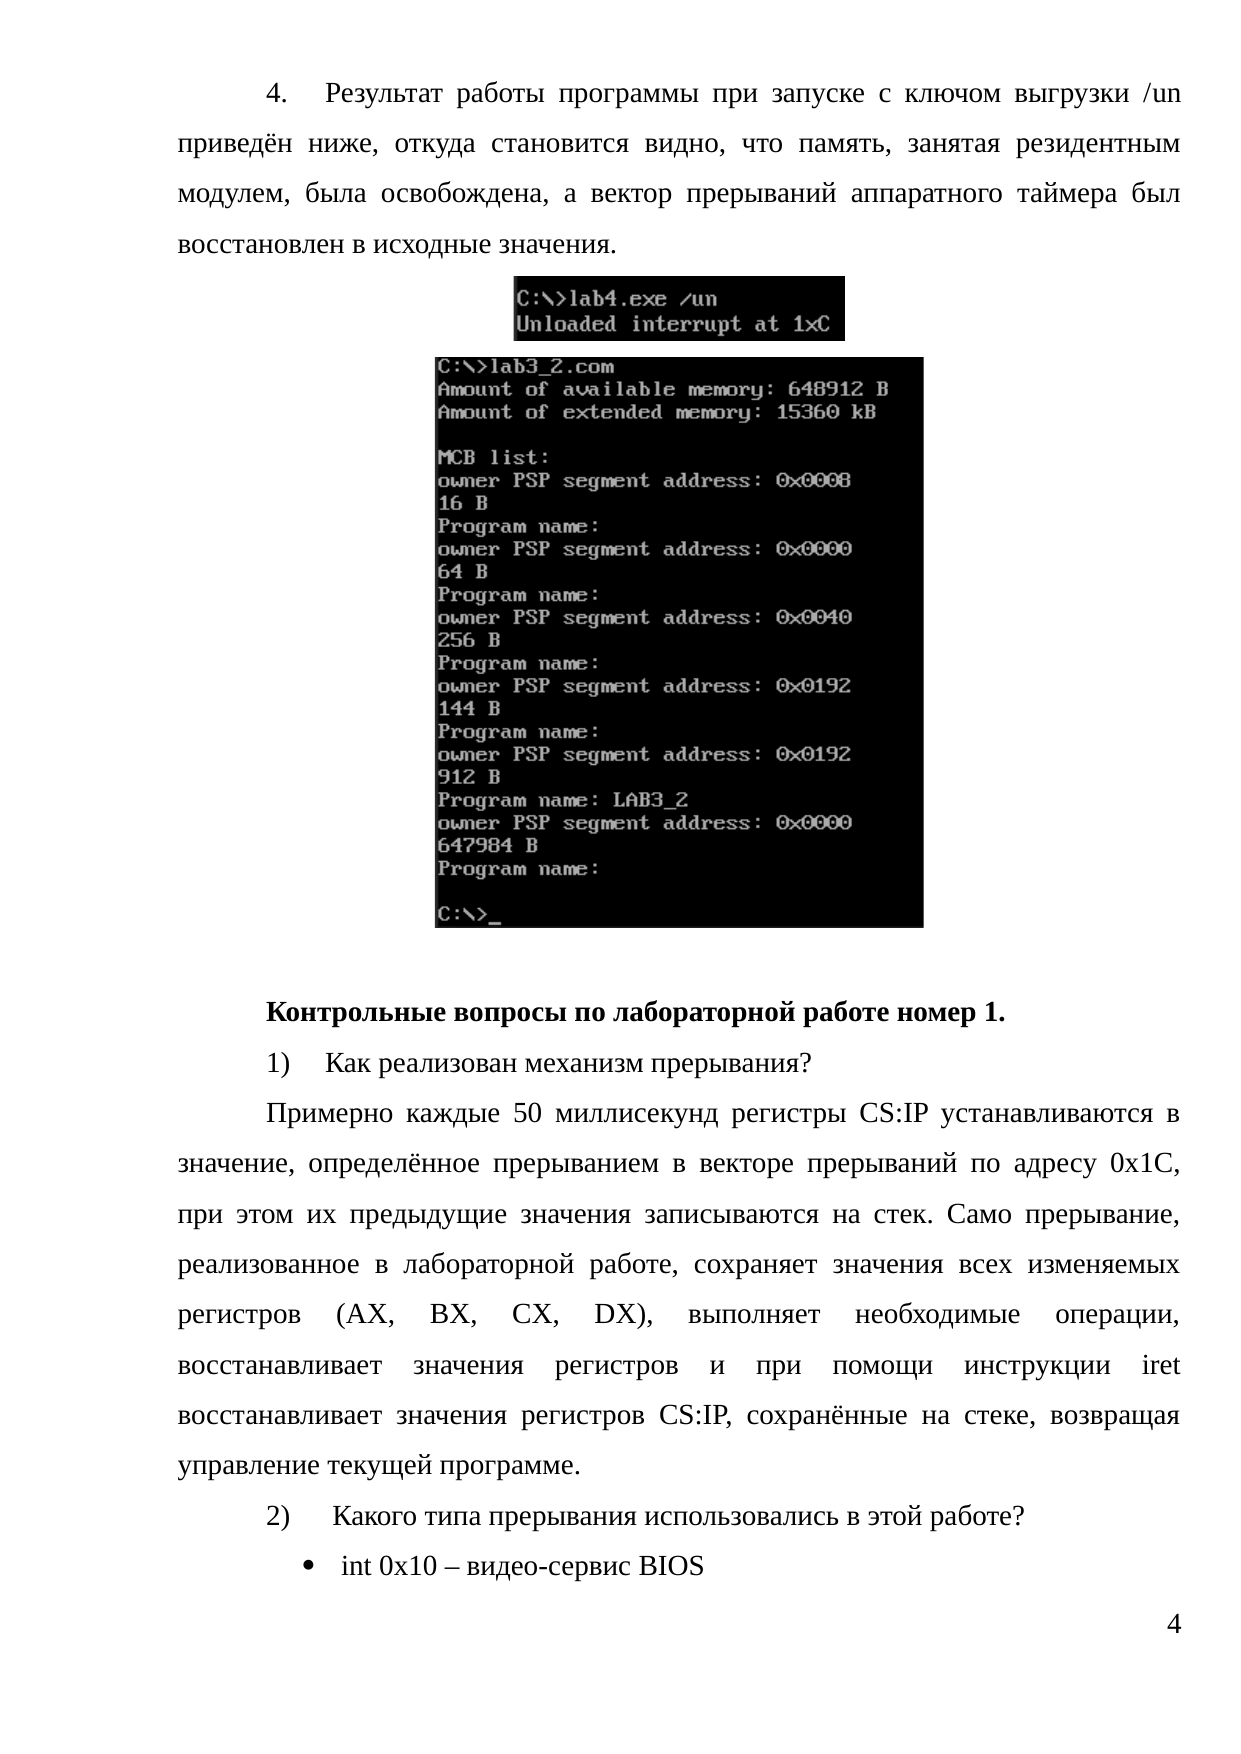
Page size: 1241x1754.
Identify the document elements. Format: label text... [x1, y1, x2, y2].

list Результат работы программы при запуске с ключом выгрузки /un приведён ниже, откуда становится видно, что память, занятая резидентным модулем, была освобождена, а вектор прерываний аппаратного таймера был восстановлен в исходные значения. [177, 75, 1181, 259]
subtitle Контрольные вопросы по лабораторной работе номер 1. [177, 994, 1181, 1028]
list int 0x10 – видео-сервис BIOS [303, 1548, 1181, 1582]
text Примерно каждые 50 миллисекунд регистры CS:IP устанавливаются в значение, определённое прерыванием в векторе прерываний по адресу 0x1C, при этом их предыдущие значения записываются на стек. Само прерывание, реализованное в лабораторной работе, сохраняет значения всех изменяемых регистров (AX, BX, CX, DX), выполняет необходимые операции, восстанавливает значения регистров и при помощи инструкции iret восстанавливает значения регистров CS:IP, сохранённые на стеке, возвращая управление текущей программе. [177, 1095, 1181, 1481]
list Как реализован механизм прерывания? [177, 1045, 1181, 1078]
list Какого типа прерывания использовались в этой работе? [177, 1498, 1181, 1531]
